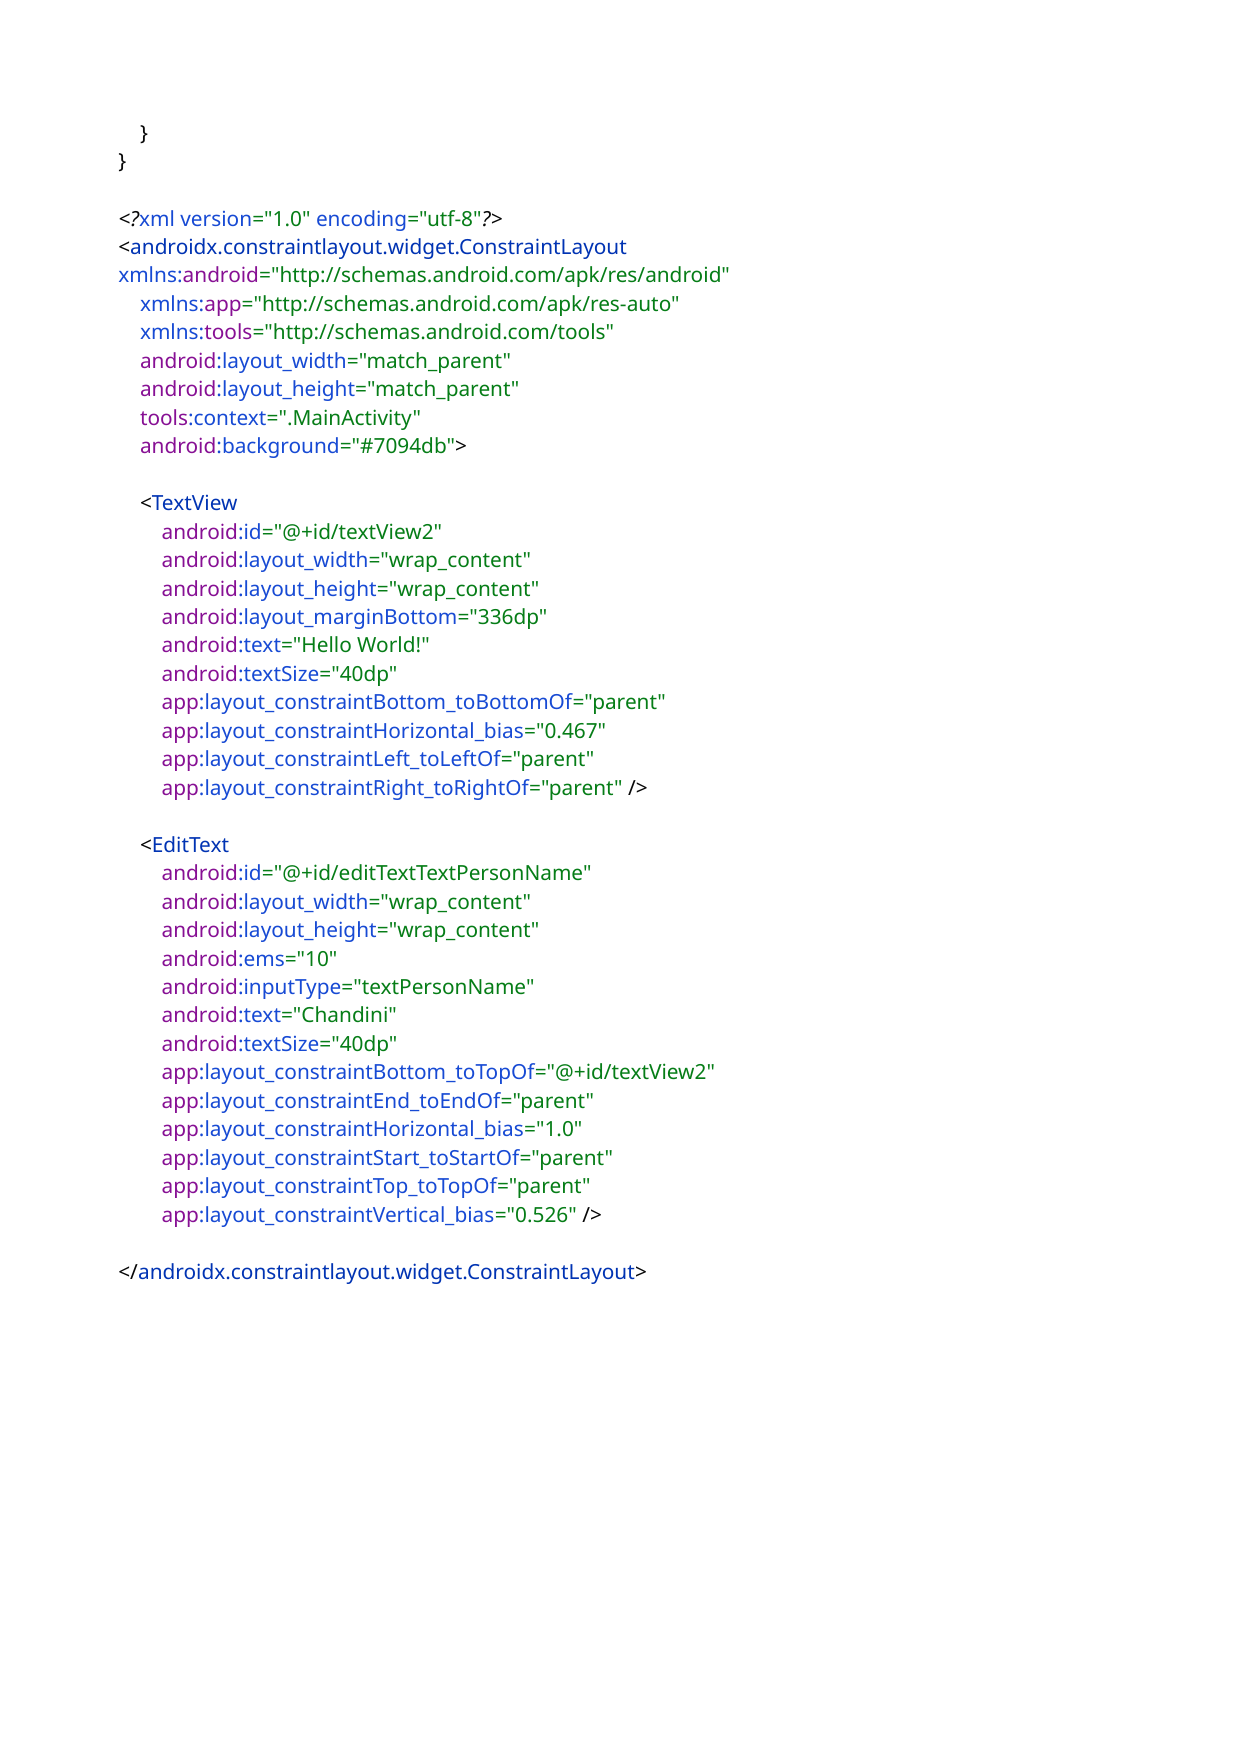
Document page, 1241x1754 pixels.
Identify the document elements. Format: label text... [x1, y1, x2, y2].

text } } [118, 118, 1122, 175]
text <?xml version="1.0" encoding="utf-8"?> <androidx.constraintlayout.widget.ConstraintLayout xmlns:android="http://schemas.android.com/apk/res/android" xmlns:app="http://schemas.android.com/apk/res-auto" xmlns:tools="http://schemas.android.com/tools" android:layout_width="match_parent" android:layout_height="match_parent" tools:context=".MainActivity" android:background="#7094db"> <TextView android:id="@+id/textView2" android:layout_width="wrap_content" android:layout_height="wrap_content" android:layout_marginBottom="336dp" android:text="Hello World!" android:textSize="40dp" app:layout_constraintBottom_toBottomOf="parent" app:layout_constraintHorizontal_bias="0.467" app:layout_constraintLeft_toLeftOf="parent" app:layout_constraintRight_toRightOf="parent" /> <EditText android:id="@+id/editTextTextPersonName" android:layout_width="wrap_content" android:layout_height="wrap_content" android:ems="10" android:inputType="textPersonName" android:text="Chandini" android:textSize="40dp" app:layout_constraintBottom_toTopOf="@+id/textView2" app:layout_constraintEnd_toEndOf="parent" app:layout_constraintHorizontal_bias="1.0" app:layout_constraintStart_toStartOf="parent" app:layout_constraintTop_toTopOf="parent" app:layout_constraintVertical_bias="0.526" /> </androidx.constraintlayout.widget.ConstraintLayout> [118, 204, 1122, 1285]
